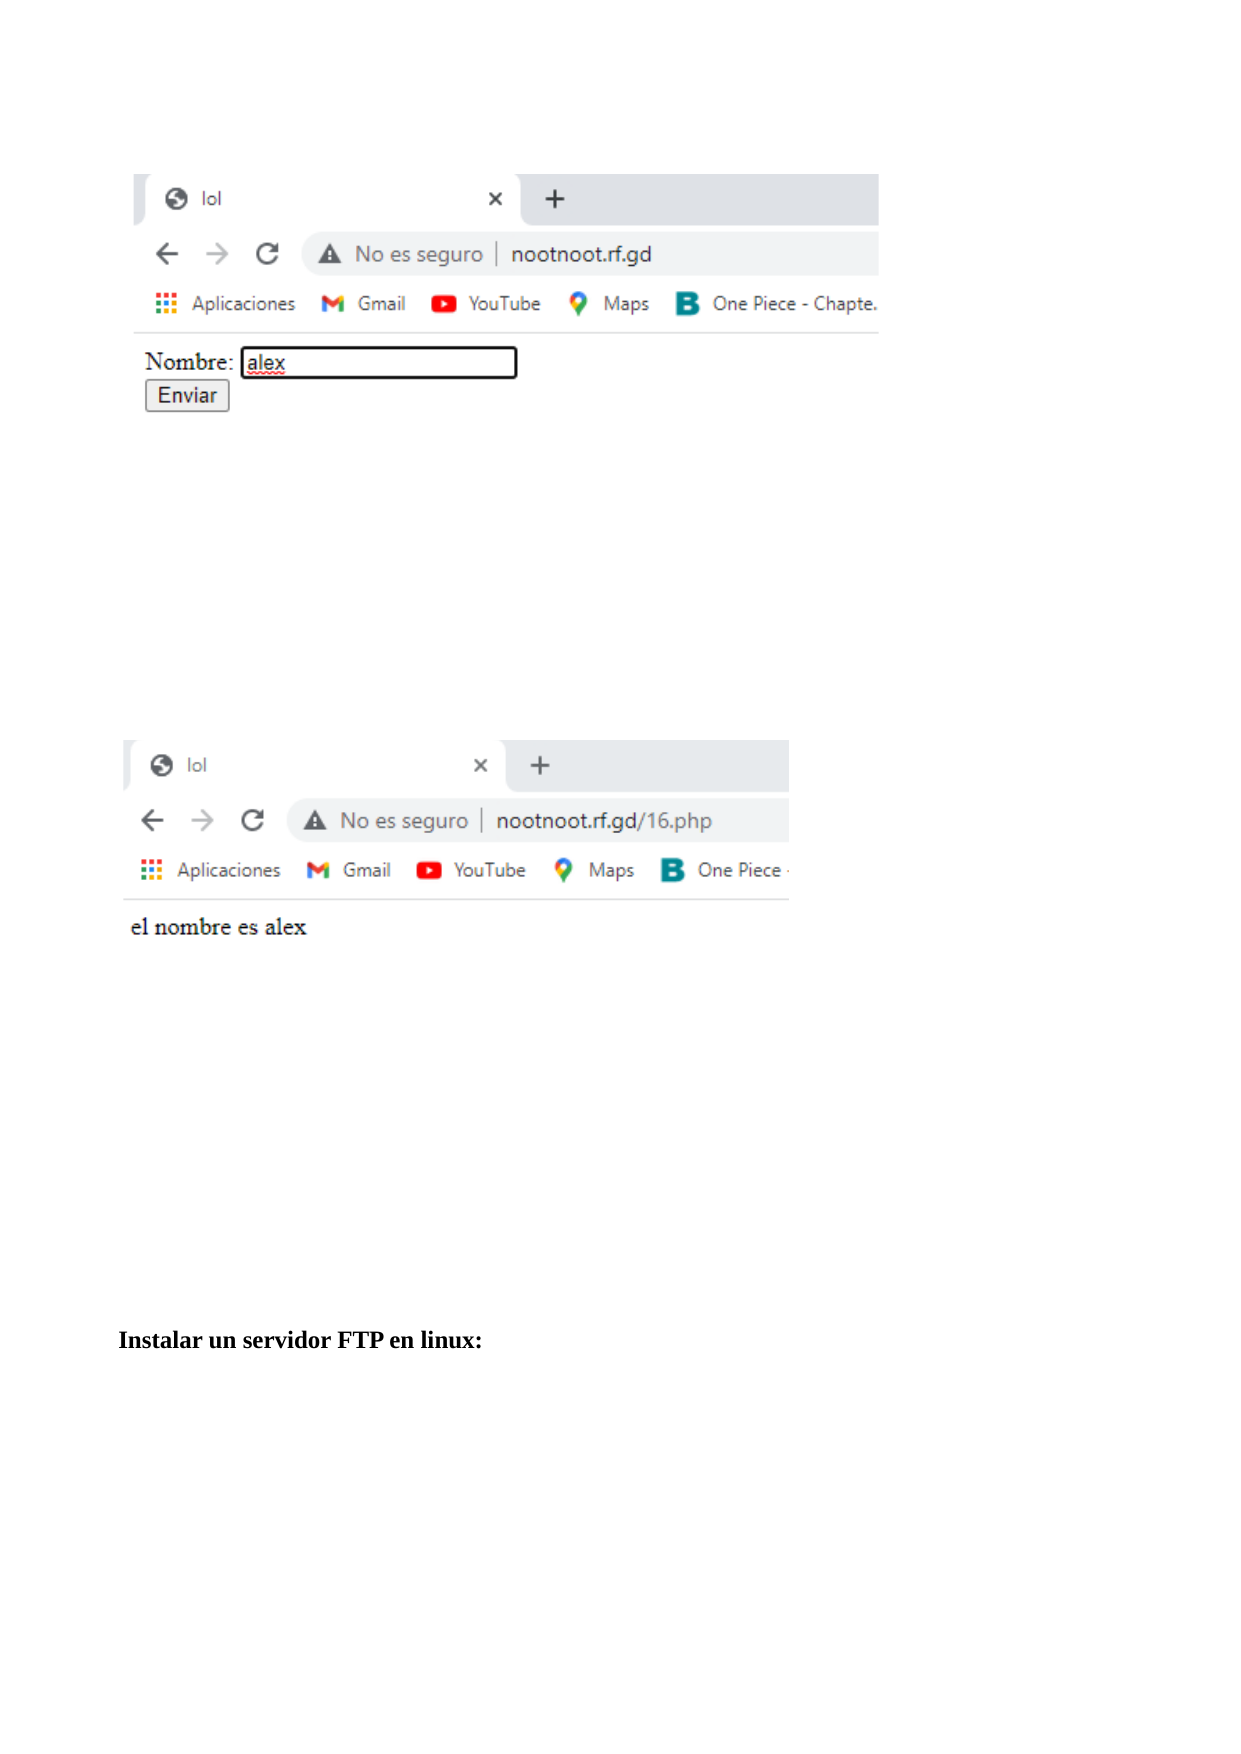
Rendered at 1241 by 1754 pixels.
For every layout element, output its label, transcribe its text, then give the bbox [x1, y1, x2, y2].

picture [123, 740, 789, 1151]
picture [133, 174, 879, 638]
text Instalar un servidor FTP en linux: [118, 1326, 1122, 1354]
